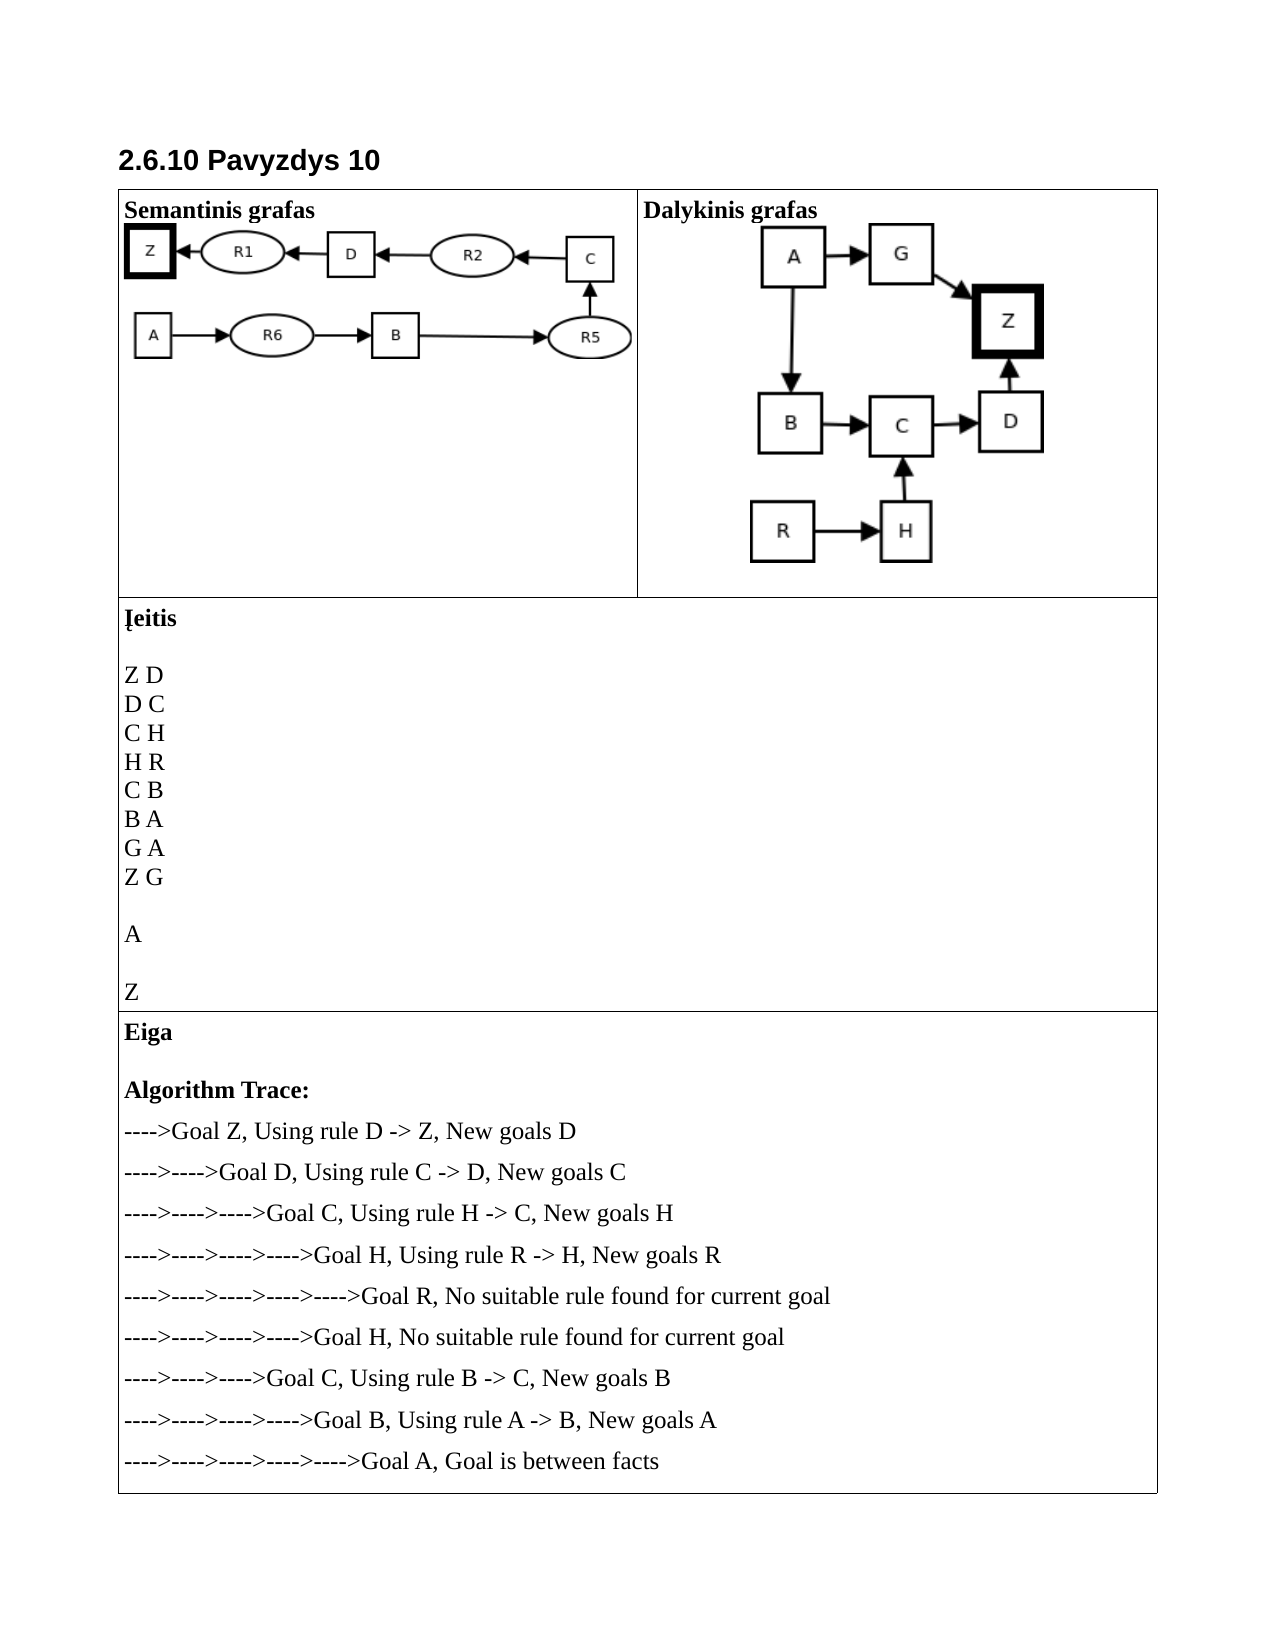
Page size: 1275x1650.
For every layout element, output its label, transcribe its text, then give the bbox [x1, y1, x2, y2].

table_cell Įeitis Z D D C C H H R C B B A G A Z G A Z [119, 598, 1157, 1011]
picture [750, 223, 1044, 563]
table_header Semantinis grafas [119, 190, 637, 358]
subtitle 2.6.10 Pavyzdys 10 [118, 143, 1157, 177]
table_header Dalykinis grafas [638, 190, 1157, 597]
picture [123, 223, 632, 359]
table_cell Eiga Algorithm Trace: ---->Goal Z, Using rule D -> Z, New goals D ---->---->Goal D, Using rule C -> D, New goals C ---->---->---->Goal C, Using rule H -> C, New goals H ---->---->---->---->Goal H, Using rule R -> H, New goals R ---->---->---->---->---->Goal R, No suitable rule found for current goal ---->---->---->---->Goal H, No suitable rule found for current goal ---->---->---->Goal C, Using rule B -> C, New goals B ---->---->---->---->Goal B, Using rule A -> B, New goals A ---->---->---->---->---->Goal A, Goal is between facts [119, 1012, 1157, 1493]
table_header [119, 359, 637, 597]
